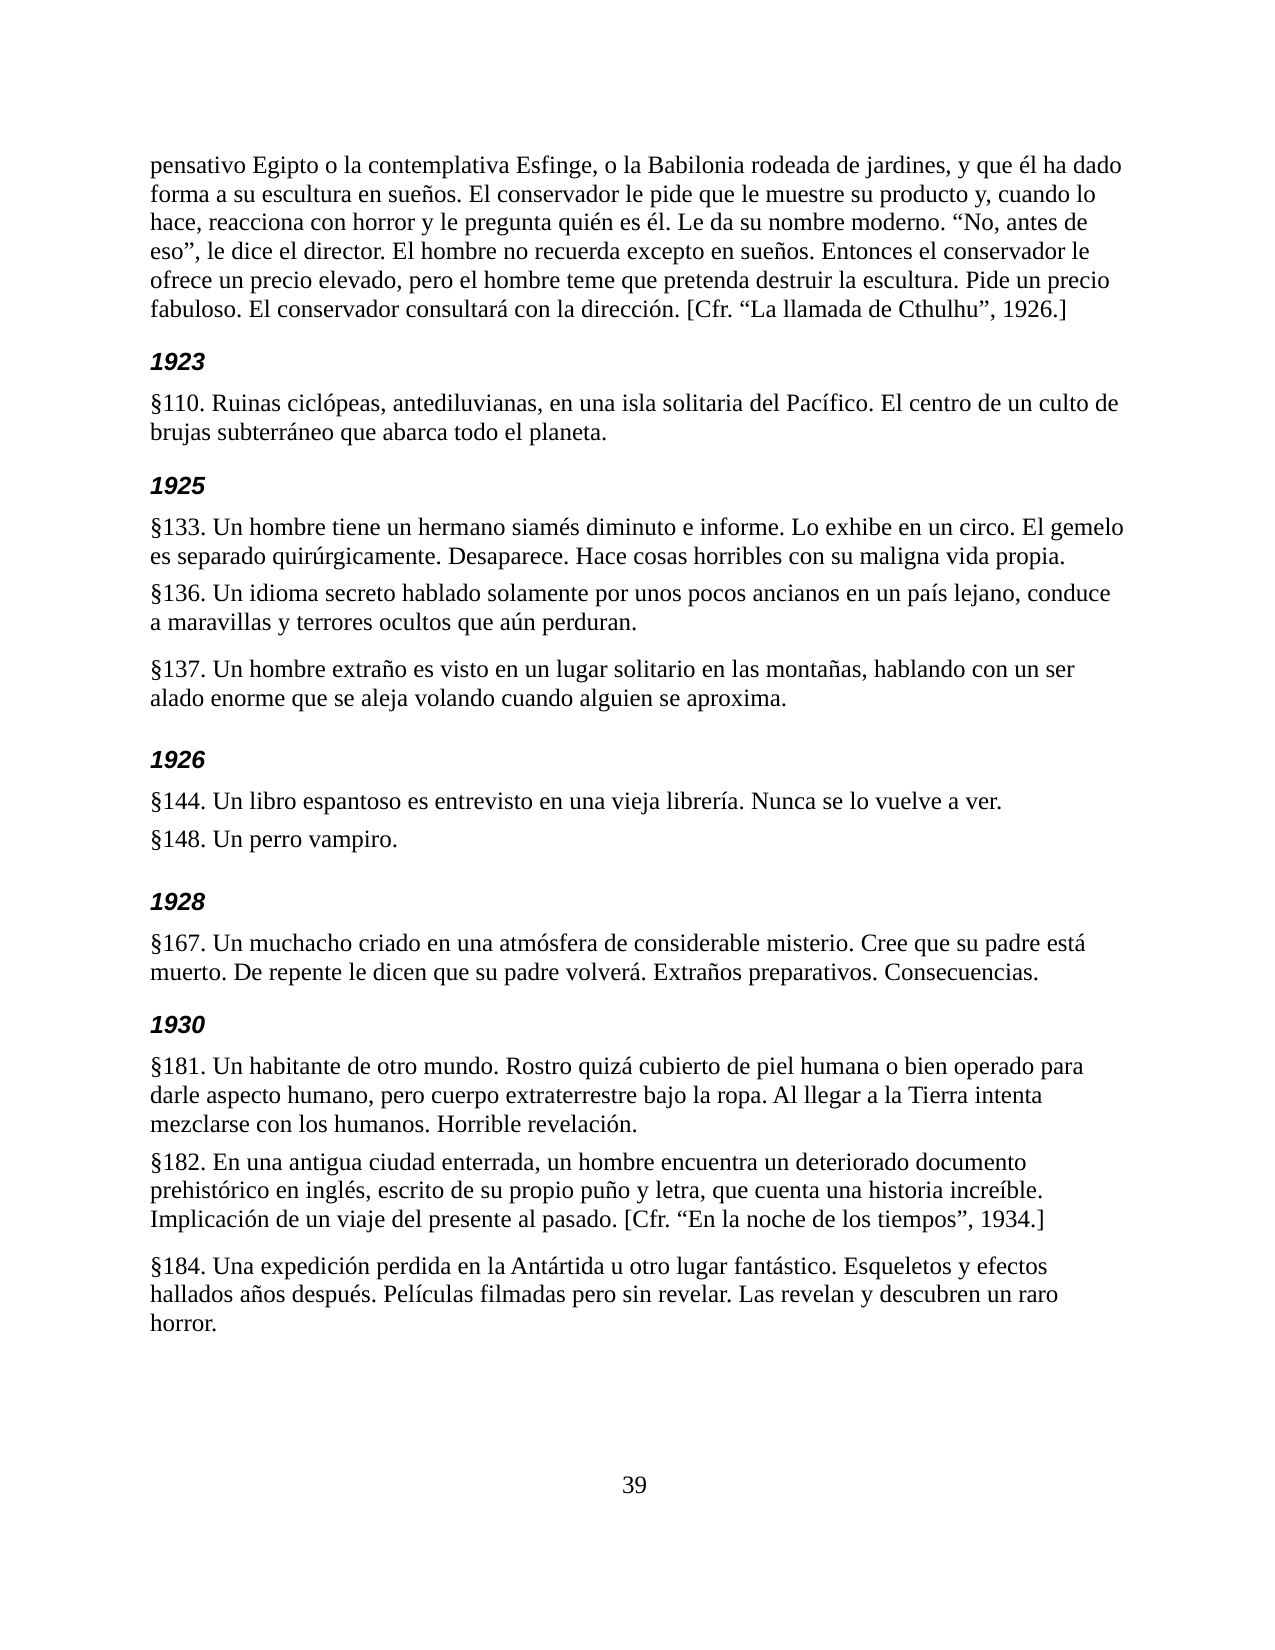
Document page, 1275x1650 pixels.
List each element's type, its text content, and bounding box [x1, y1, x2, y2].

text §136. Un idioma secreto hablado solamente por unos pocos ancianos en un país lejano, conduce a maravillas y terrores ocultos que aún perduran. [150, 578, 1125, 636]
text pensativo Egipto o la contemplativa Esfinge, o la Babilonia rodeada de jardines, y que él ha dado forma a su escultura en sueños. El conservador le pide que le muestre su producto y, cuando lo hace, reacciona con horror y le pregunta quién es él. Le da su nombre moderno. “No, antes de eso”, le dice el director. El hombre no recuerda excepto en sueños. Entonces el conservador le ofrece un precio elevado, pero el hombre teme que pretenda destruir la escultura. Pide un precio fabuloso. El conservador consultará con la dirección. [Cfr. “La llamada de Cthulhu”, 1926.] [150, 150, 1125, 322]
subtitle 1923 [150, 347, 1125, 376]
subtitle 1930 [150, 1010, 1125, 1039]
subtitle 1928 [150, 887, 1125, 915]
subtitle 1926 [150, 745, 1125, 774]
text §110. Ruinas ciclópeas, antediluvianas, en una isla solitaria del Pacífico. El centro de un culto de brujas subterráneo que abarca todo el planeta. [150, 388, 1125, 446]
text §144. Un libro espantoso es entrevisto en una vieja librería. Nunca se lo vuelve a ver. [150, 786, 1125, 815]
text §167. Un muchacho criado en una atmósfera de considerable misterio. Cree que su padre está muerto. De repente le dicen que su padre volverá. Extraños preparativos. Consecuencias. [150, 928, 1125, 985]
text §133. Un hombre tiene un hermano siamés diminuto e informe. Lo exhibe en un circo. El gemelo es separado quirúrgicamente. Desaparece. Hace cosas horribles con su maligna vida propia. [150, 512, 1125, 569]
text §182. En una antigua ciudad enterrada, un hombre encuentra un deteriorado documento prehistórico en inglés, escrito de su propio puño y letra, que cuenta una historia increíble. Implicación de un viaje del presente al pasado. [Cfr. “En la noche de los tiempos”, 1934.] [150, 1147, 1125, 1233]
text §184. Una expedición perdida en la Antártida u otro lugar fantástico. Esqueletos y efectos hallados años después. Películas filmadas pero sin revelar. Las revelan y descubren un raro horror. [150, 1251, 1125, 1337]
text §137. Un hombre extraño es visto en un lugar solitario en las montañas, hablando con un ser alado enorme que se aleja volando cuando alguien se aproxima. [150, 654, 1125, 711]
text §181. Un habitante de otro mundo. Rostro quizá cubierto de piel humana o bien operado para darle aspecto humano, pero cuerpo extraterrestre bajo la ropa. Al llegar a la Tierra intenta mezclarse con los humanos. Horrible revelación. [150, 1051, 1125, 1138]
text §148. Un perro vampiro. [150, 824, 1125, 853]
subtitle 1925 [150, 471, 1125, 499]
